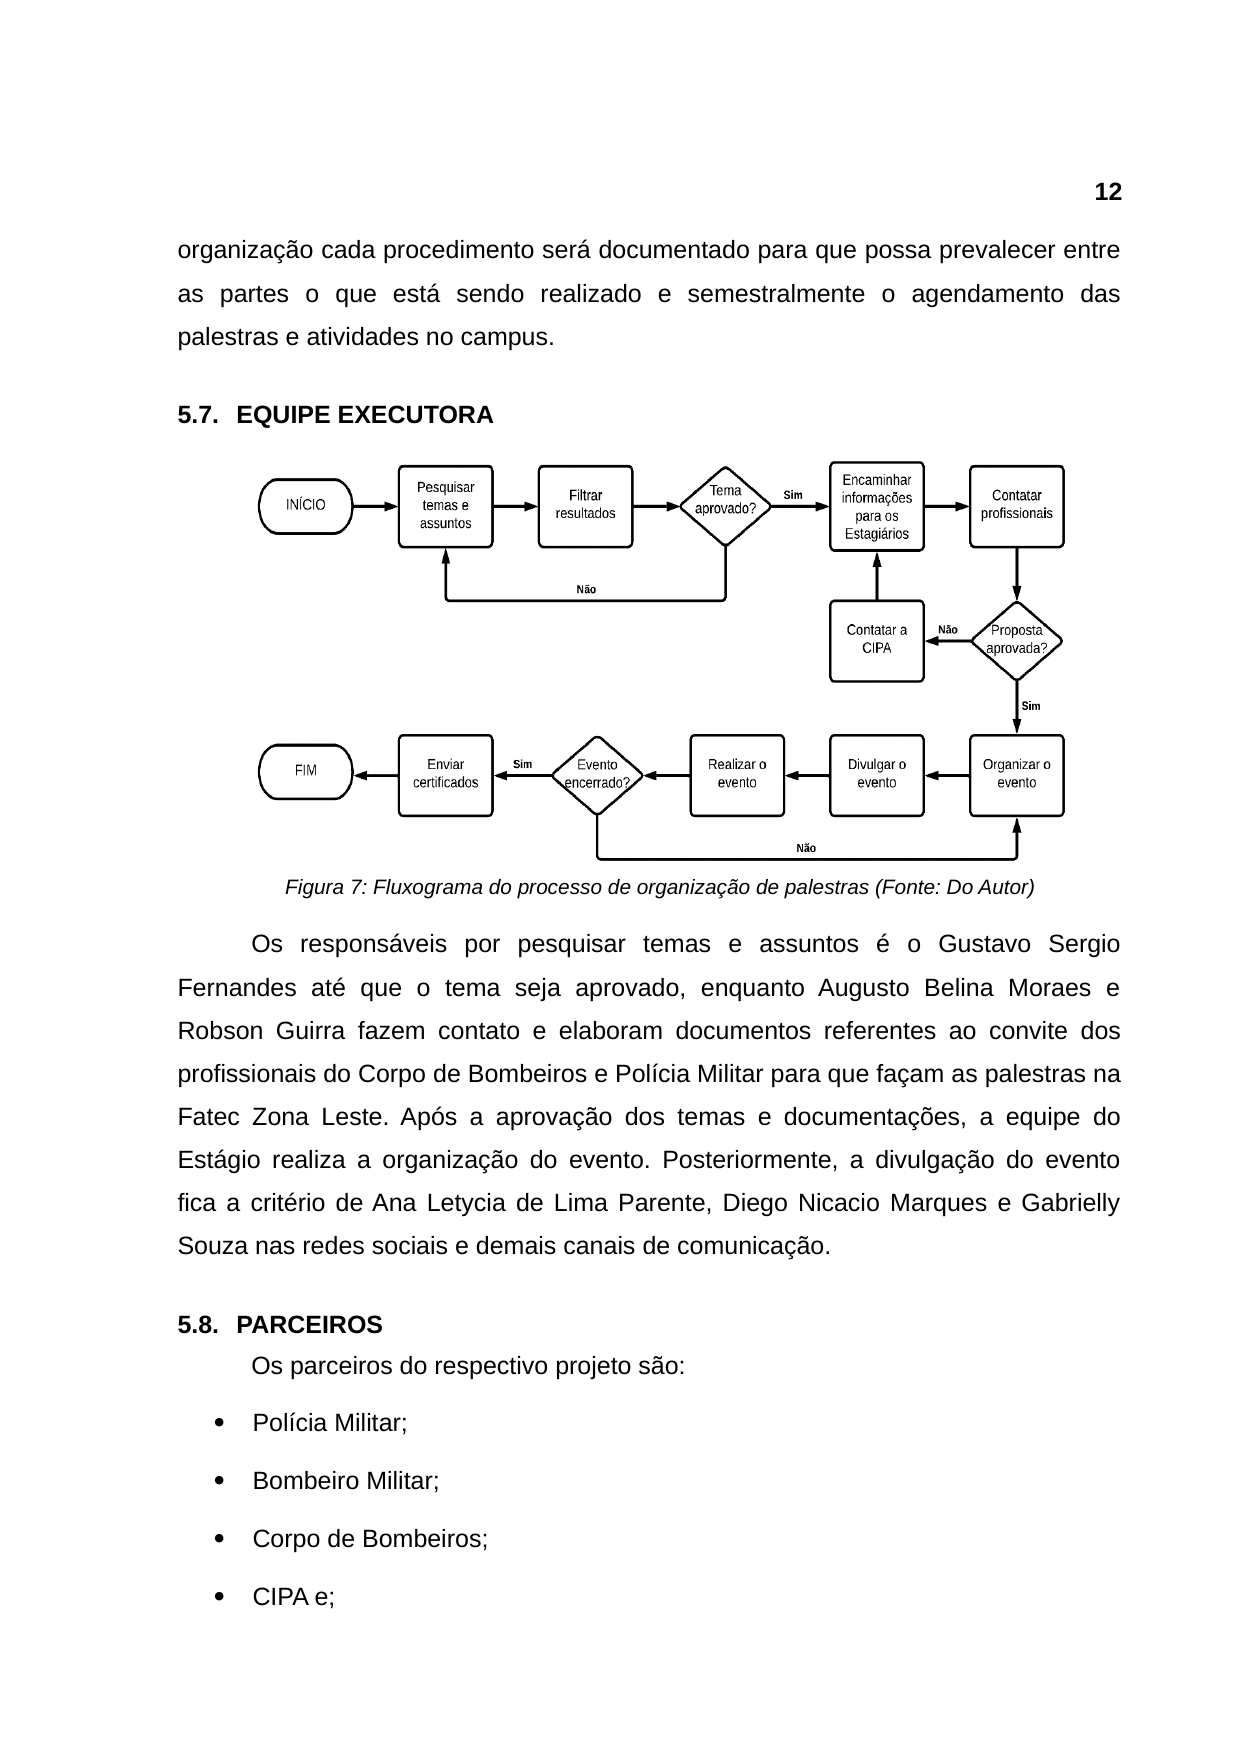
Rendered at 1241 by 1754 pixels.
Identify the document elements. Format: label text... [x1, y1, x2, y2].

text organização cada procedimento será documentado para que possa prevalecer entre as partes o que está sendo realizado e semestralmente o agendamento das palestras e atividades no campus. [177, 235, 1122, 350]
list CIPA e; [215, 1582, 1122, 1611]
list Corpo de Bombeiros; [215, 1524, 1122, 1553]
picture [251, 453, 1072, 875]
list Polícia Militar; [215, 1408, 1122, 1437]
text Os responsáveis por pesquisar temas e assuntos é o Gustavo Sergio Fernandes até que o tema seja aprovado, enquanto Augusto Belina Moraes e Robson Guirra fazem contato e elaboram documentos referentes ao convite dos profissionais do Corpo de Bombeiros e Polícia Militar para que façam as palestras na Fatec Zona Leste. Após a aprovação dos temas e documentações, a equipe do Estágio realiza a organização do evento. Posteriormente, a divulgação do evento fica a critério de Ana Letycia de Lima Parente, Diego Nicacio Marques e Gabrielly Souza nas redes sociais e demais canais de comunicação. [177, 929, 1122, 1260]
subtitle Equipe Executora [177, 400, 1122, 429]
text Figura 7: Fluxograma do processo de organização de palestras (Fonte: Do Autor) [251, 875, 1071, 898]
text Os parceiros do respectivo projeto são: [177, 1351, 1122, 1379]
subtitle Parceiros [177, 1309, 1122, 1338]
list Bombeiro Militar; [215, 1466, 1122, 1495]
